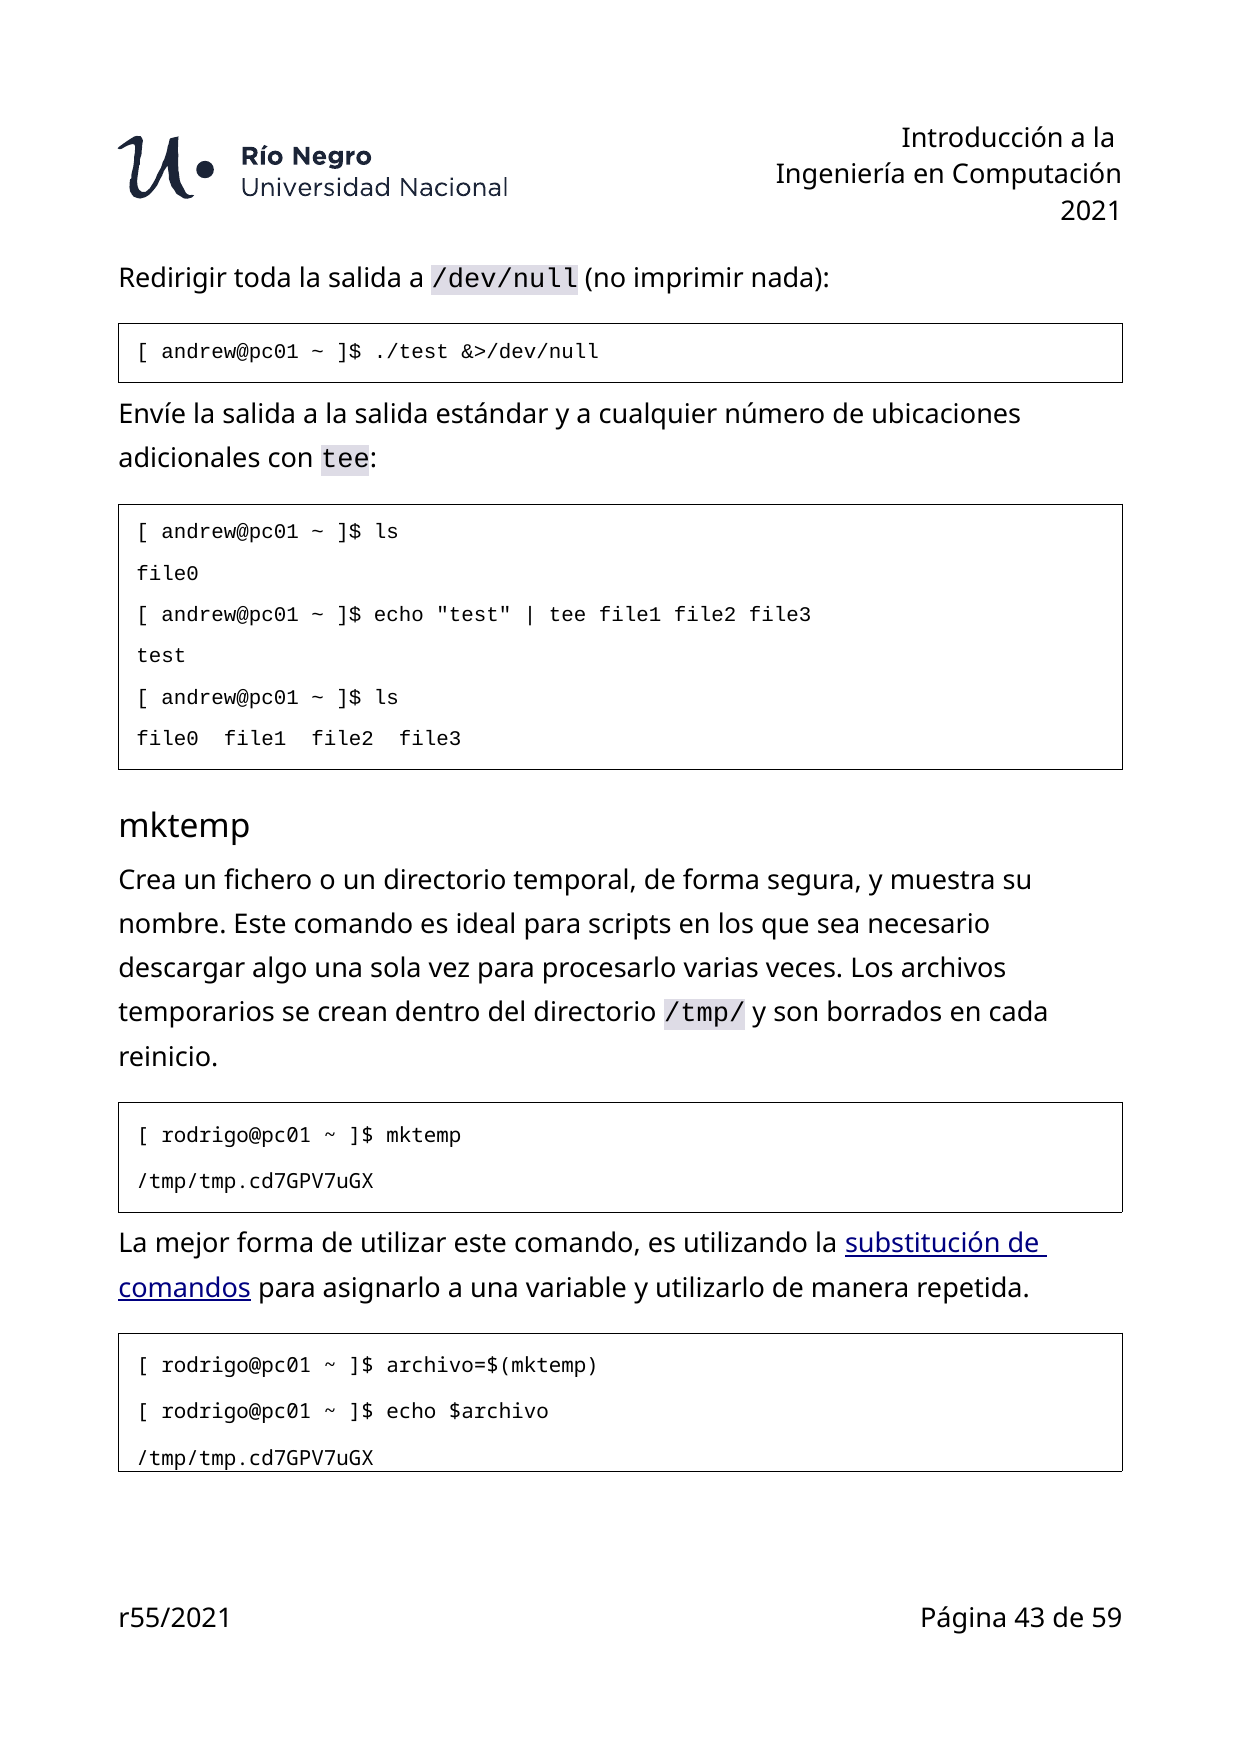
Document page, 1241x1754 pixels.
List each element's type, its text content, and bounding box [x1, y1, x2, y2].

text [ rodrigo@pc01 ~ ]$ echo $archivo [119, 1379, 1122, 1425]
text [ andrew@pc01 ~ ]$ echo "test" | tee file1 file2 file3 [119, 586, 1122, 627]
text [ andrew@pc01 ~ ]$ ls [119, 669, 1122, 710]
text file0 file1 file2 file3 [119, 710, 1122, 769]
text [ andrew@pc01 ~ ]$ ./test &>/dev/null [119, 324, 1122, 382]
text Redirigir toda la salida a /dev/null (no imprimir nada): [118, 258, 1122, 295]
text [ rodrigo@pc01 ~ ]$ archivo=$(mktemp) [119, 1334, 1122, 1379]
text Crea un fichero o un directorio temporal, de forma segura, y muestra su nombre. Este comando es ideal para scripts en los que sea necesario descargar algo una sola vez para procesarlo varias veces. Los archivos temporarios se crean dentro del directorio /tmp/ y son borrados en cada reinicio. [118, 860, 1122, 1074]
text /tmp/tmp.cd7GPV7uGX [119, 1148, 1122, 1212]
text [ andrew@pc01 ~ ]$ ls [119, 505, 1122, 545]
text La mejor forma de utilizar este comando, es utilizando la substitución de comandos para asignarlo a una variable y utilizarlo de manera repetida. [118, 1224, 1122, 1305]
text file0 [119, 545, 1122, 586]
subtitle mktemp [118, 802, 1122, 848]
text /tmp/tmp.cd7GPV7uGX [119, 1425, 1122, 1471]
text test [119, 627, 1122, 669]
text Envíe la salida a la salida estándar y a cualquier número de ubicaciones adicionales con tee: [118, 394, 1122, 476]
text [ rodrigo@pc01 ~ ]$ mktemp [119, 1103, 1122, 1148]
